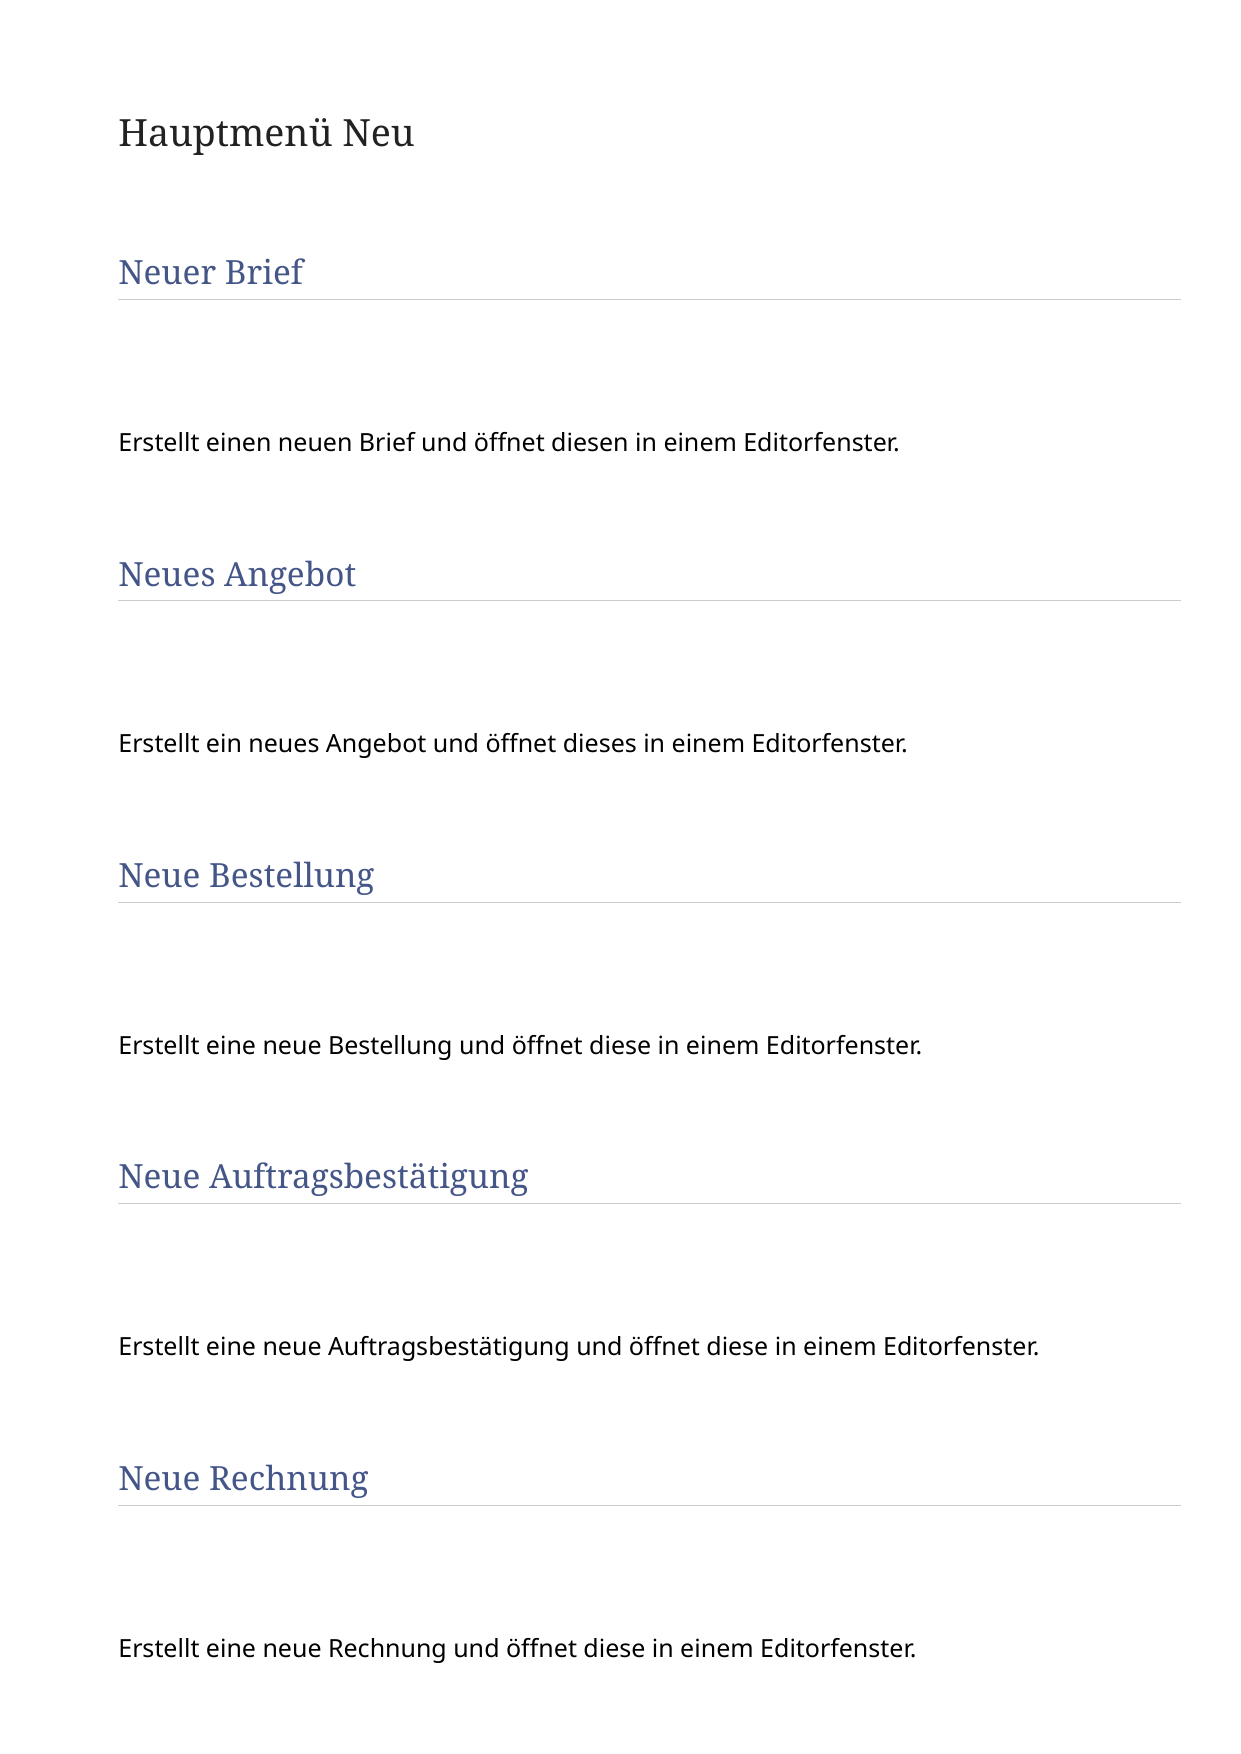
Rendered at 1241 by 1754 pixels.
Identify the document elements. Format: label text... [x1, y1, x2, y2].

text Erstellt ein neues Angebot und öffnet dieses in einem Editorfenster. [118, 726, 1181, 760]
text Erstellt eine neue Rechnung und öffnet diese in einem Editorfenster. [118, 1630, 1181, 1664]
subtitle Neue Rechnung [118, 1455, 1181, 1505]
subtitle Neues Angebot [118, 550, 1181, 600]
subtitle Hauptmenü Neu [118, 106, 1181, 157]
subtitle Neue Auftragsbestätigung [118, 1153, 1181, 1203]
text Erstellt eine neue Auftragsbestätigung und öffnet diese in einem Editorfenster. [118, 1329, 1181, 1363]
text Erstellt eine neue Bestellung und öffnet diese in einem Editorfenster. [118, 1027, 1181, 1061]
text Erstellt einen neuen Brief und öffnet diesen in einem Editorfenster. [118, 424, 1181, 458]
subtitle Neue Bestellung [118, 852, 1181, 902]
subtitle Neuer Brief [118, 249, 1181, 299]
